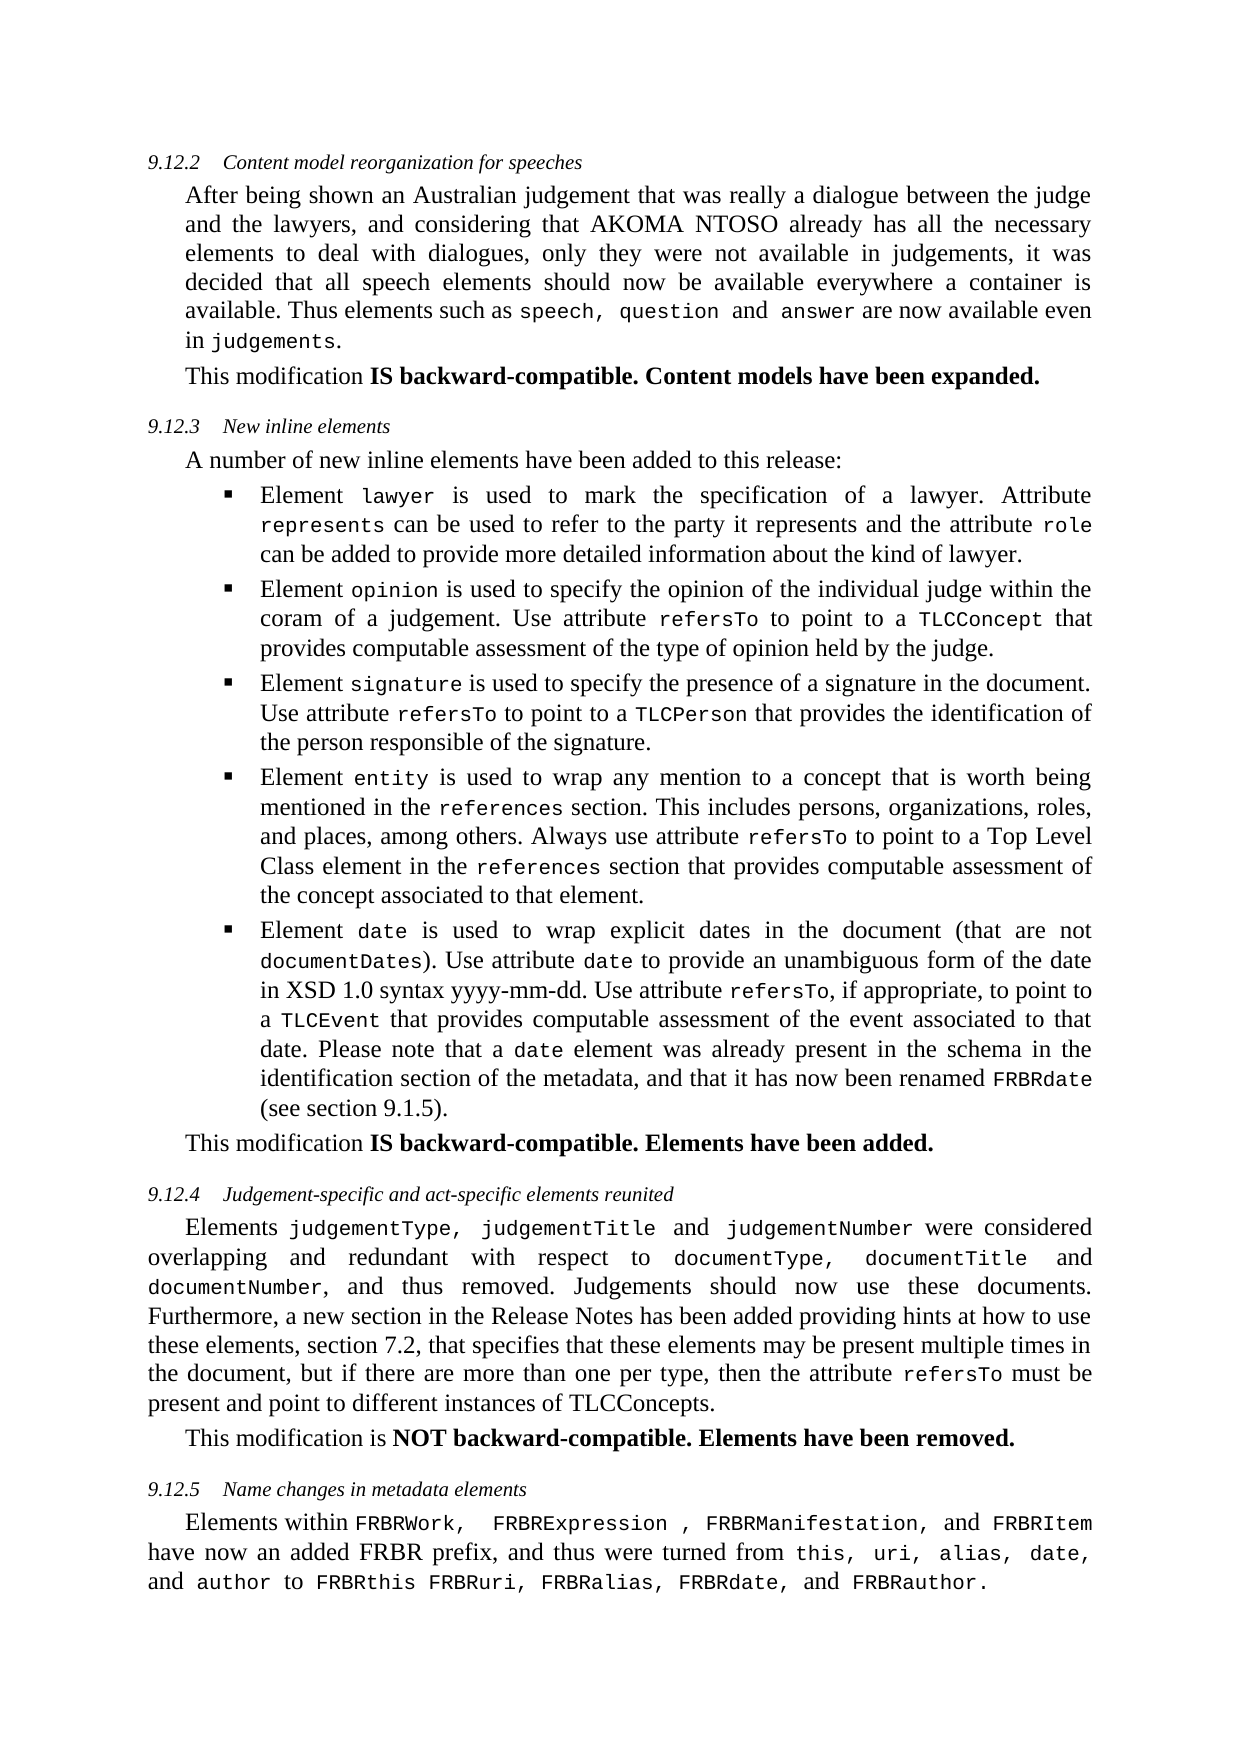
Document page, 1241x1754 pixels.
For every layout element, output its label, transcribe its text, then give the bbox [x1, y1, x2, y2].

text A number of new inline elements have been added to this release: [148, 445, 1092, 473]
text This modification IS backward-compatible. Content models have been expanded. [148, 361, 1092, 389]
subtitle Judgement-specific and act-specific elements reunited [148, 1182, 1092, 1206]
text This modification IS backward-compatible. Elements have been added. [148, 1128, 1092, 1157]
text Elements judgementType, judgementTitle and judgementNumber were considered overlapping and redundant with respect to documentType, documentTitle and documentNumber, and thus removed. Judgements should now use these documents. Furthermore, a new section in the Release Notes has been added providing hints at how to use these elements, section 7.2, that specifies that these elements may be present multiple times in the document, but if there are more than one per type, then the attribute refersTo must be present and point to different instances of TLCConcepts. [148, 1212, 1092, 1417]
list Element opinion is used to specify the opinion of the individual judge within the coram of a judgement. Use attribute refersTo to point to a TLCConcept that provides computable assessment of the type of opinion held by the judge. [222, 574, 1092, 662]
subtitle New inline elements [148, 414, 1092, 438]
text After being shown an Australian judgement that was really a dialogue between the judge and the lawyers, and considering that AKOMA NTOSO already has all the necessary elements to deal with dialogues, only they were not available in judgements, it was decided that all speech elements should now be available everywhere a container is available. Thus elements such as speech, question and answer are now available even in judgements. [185, 180, 1092, 354]
subtitle Name changes in metadata elements [148, 1477, 1092, 1501]
list Element signature is used to specify the presence of a signature in the document. Use attribute refersTo to point to a TLCPerson that provides the identification of the person responsible of the signature. [222, 668, 1092, 756]
text This modification is NOT backward-compatible. Elements have been removed. [148, 1423, 1092, 1452]
list Element lawyer is used to mark the specification of a lawyer. Attribute represents can be used to refer to the party it represents and the attribute role can be added to provide more detailed information about the kind of lawyer. [222, 480, 1092, 568]
list Element entity is used to wrap any mention to a concept that is worth being mentioned in the references section. This includes persons, organizations, roles, and places, among others. Always use attribute refersTo to point to a Top Level Class element in the references section that provides computable assessment of the concept associated to that element. [222, 762, 1092, 909]
text Elements within FRBRWork, FRBRExpression , FRBRManifestation, and FRBRItem have now an added FRBR prefix, and thus were turned from this, uri, alias, date, and author to FRBRthis FRBRuri, FRBRalias, FRBRdate, and FRBRauthor. [148, 1507, 1092, 1596]
list Element date is used to wrap explicit dates in the document (that are not documentDates). Use attribute date to provide an unambiguous form of the date in XSD 1.0 syntax yyyy-mm-dd. Use attribute refersTo, if appropriate, to point to a TLCEvent that provides computable assessment of the event associated to that date. Please note that a date element was already present in the schema in the identification section of the metadata, and that it has now been renamed FRBRdate (see section 9.1.5). [222, 916, 1092, 1122]
subtitle Content model reorganization for speeches [148, 150, 1092, 174]
